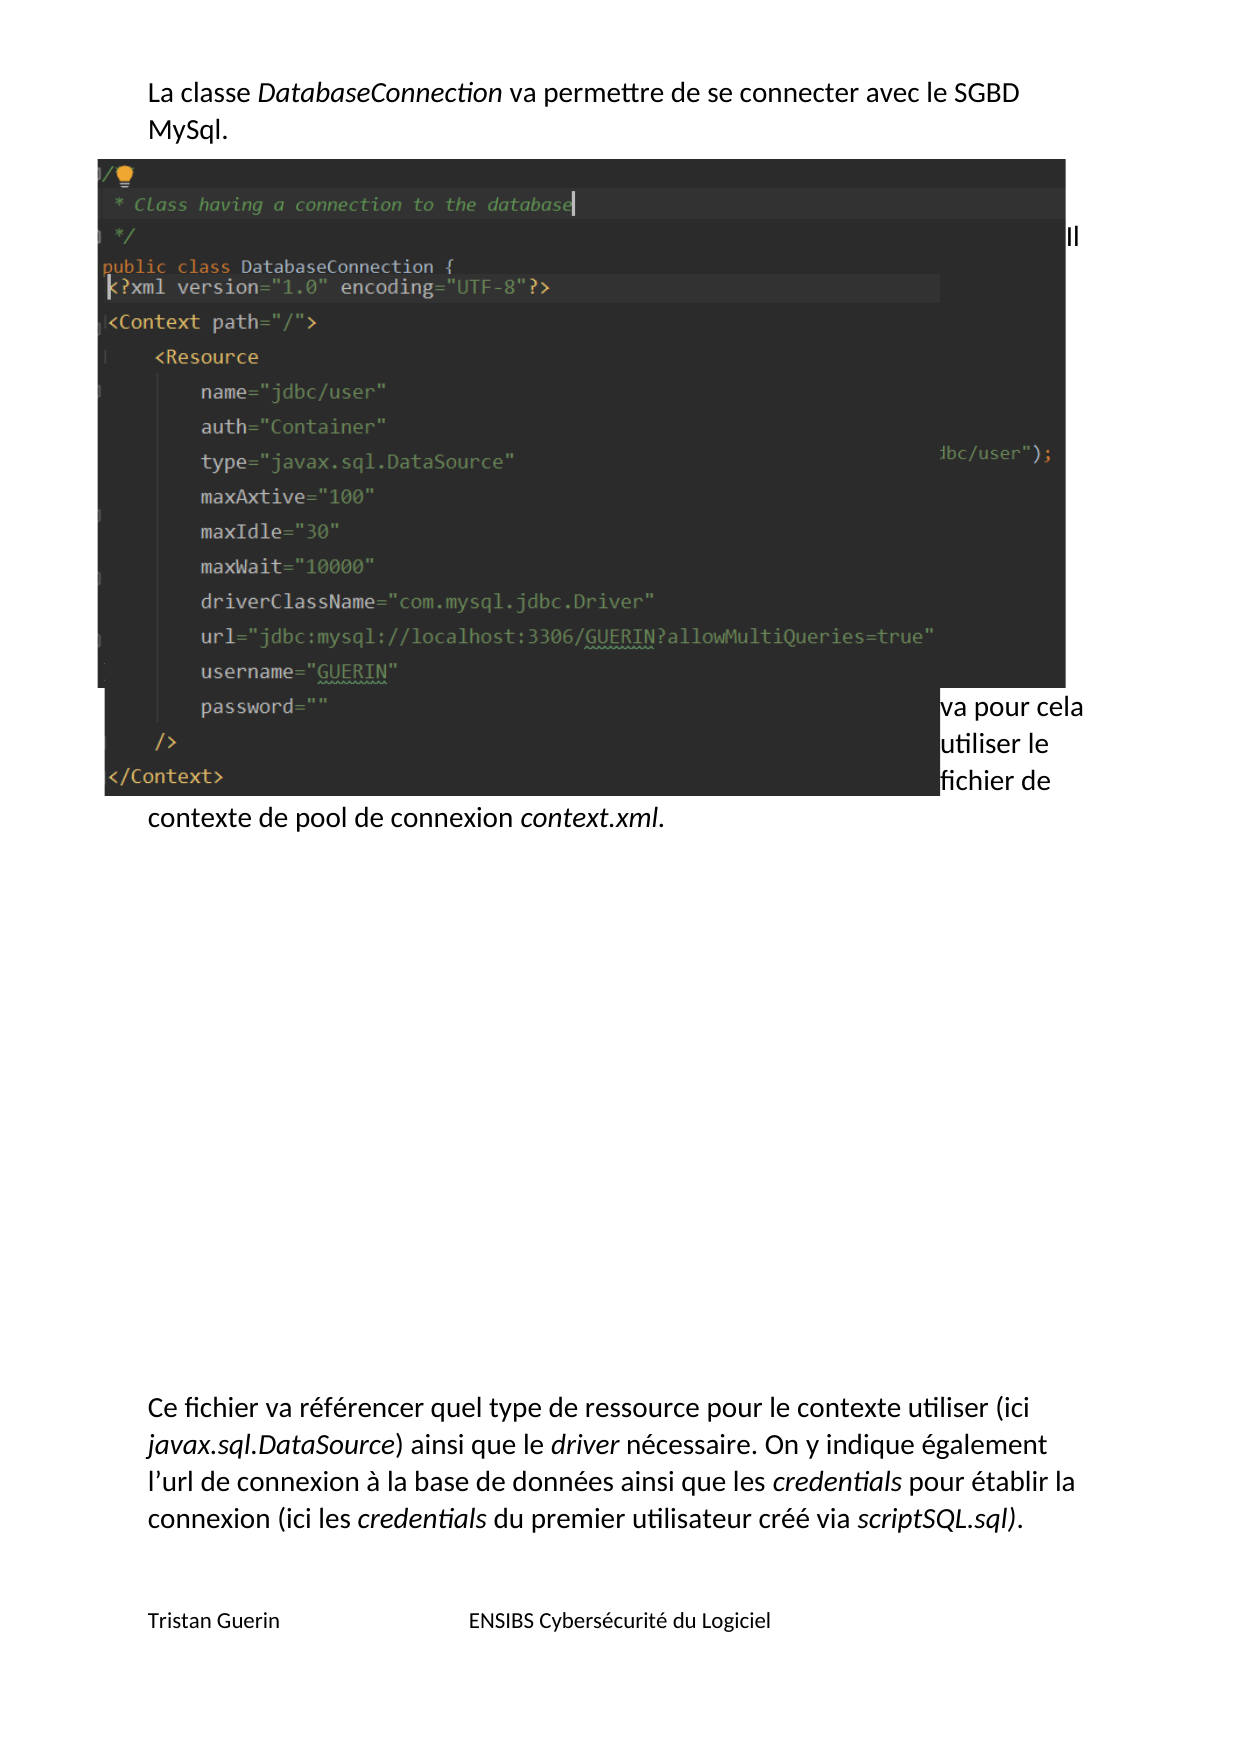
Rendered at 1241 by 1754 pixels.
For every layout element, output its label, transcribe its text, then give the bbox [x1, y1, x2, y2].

text Ce fichier va référencer quel type de ressource pour le contexte utiliser (ici javax.sql.DataSource) ainsi que le driver nécessaire. On y indique également l’url de connexion à la base de données ainsi que les credentials pour établir la connexion (ici les credentials du premier utilisateur créé via scriptSQL.sql). [148, 1389, 1093, 1536]
text La classe DatabaseConnection va permettre de se connecter avec le SGBD MySql. [148, 74, 1093, 146]
text Il va pour cela utiliser le fichier de contexte de pool de connexion context.xml. [148, 218, 1093, 834]
